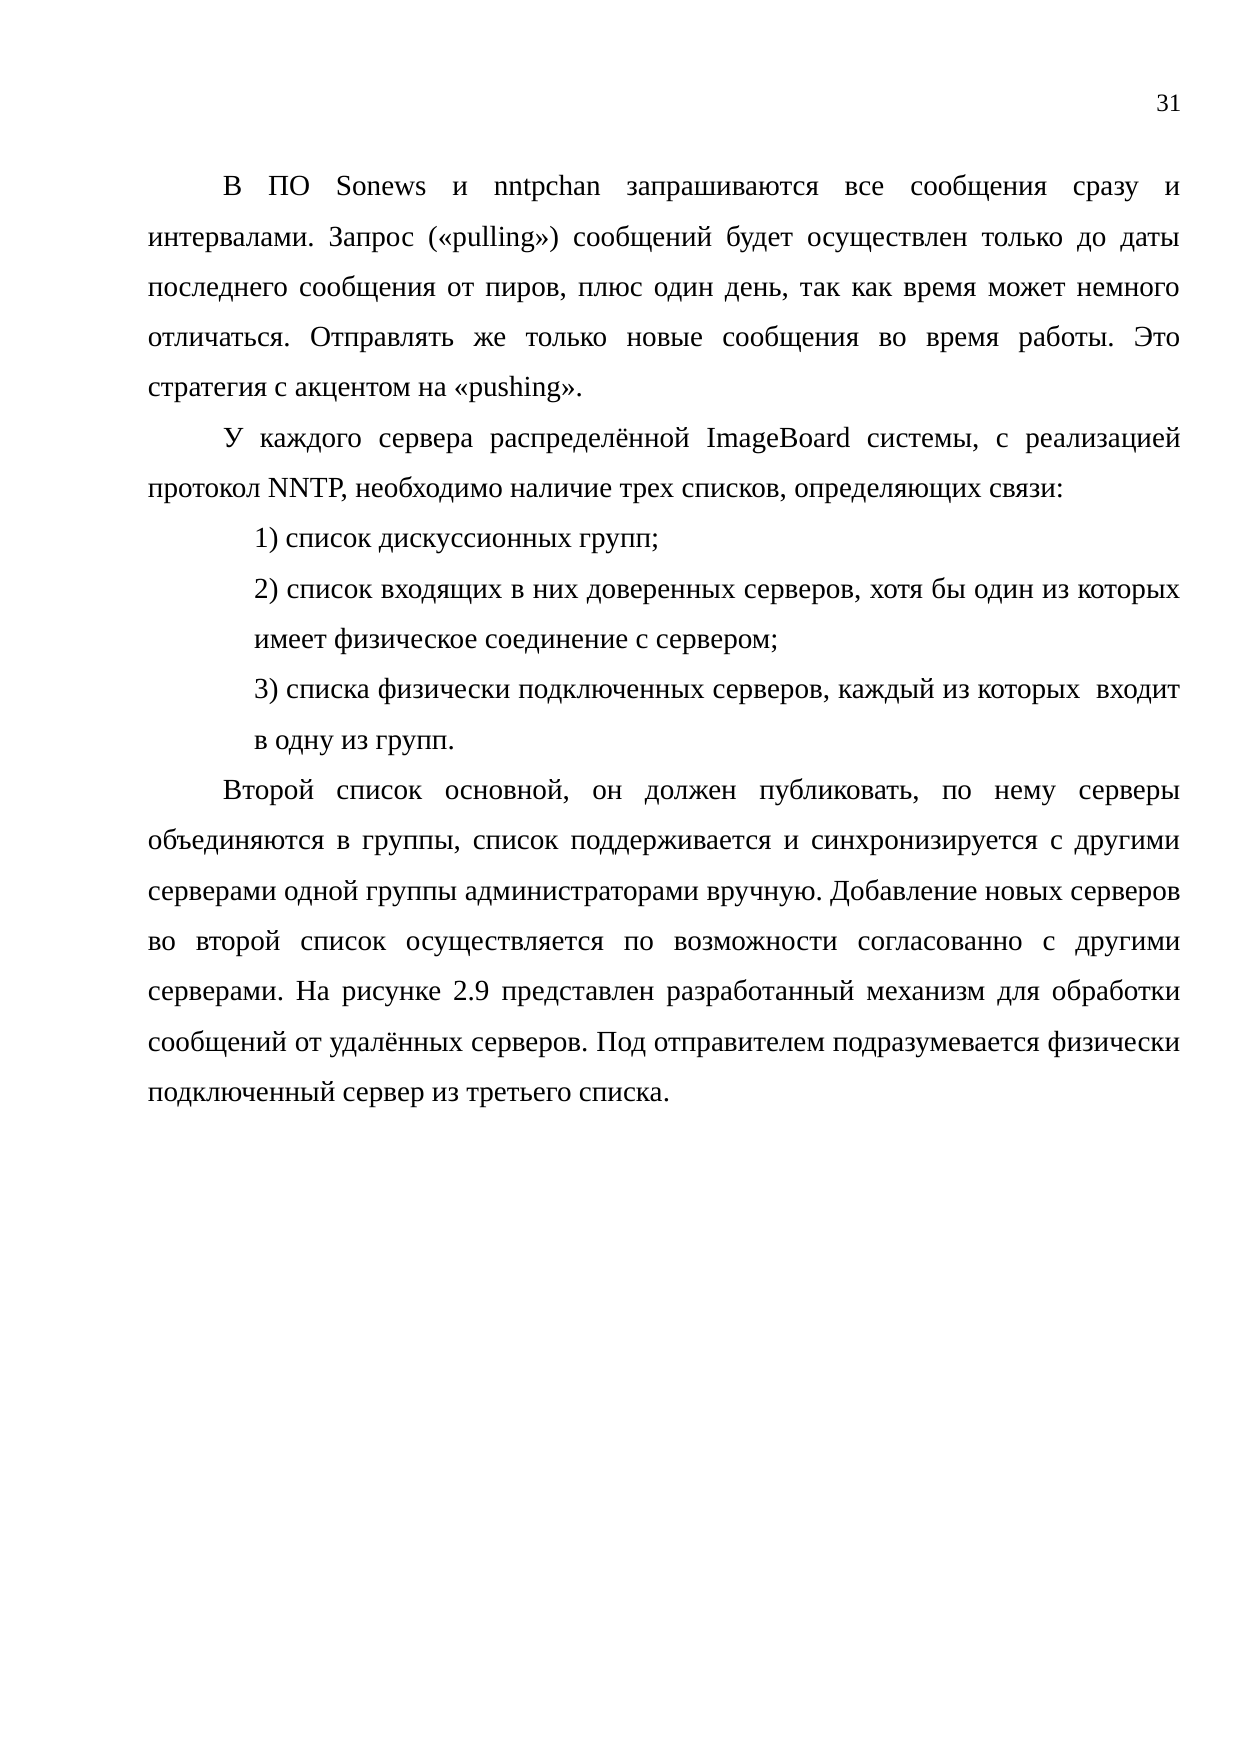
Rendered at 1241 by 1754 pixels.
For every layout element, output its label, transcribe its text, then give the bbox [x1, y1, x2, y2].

list 2) список входящих в них доверенных серверов, хотя бы один из которых имеет физическое соединение с сервером; [218, 571, 1181, 655]
list 1) список дискуссионных групп; [218, 521, 1181, 554]
text У каждого сервера распределённой ImageBoard системы, с реализацией протокол NNTP, необходимо наличие трех списков, определяющих связи: [148, 420, 1181, 504]
text В ПО Sonews и nntpchan запрашиваются все сообщения сразу и интервалами. Запрос («pulling») сообщений будет осуществлен только до даты последнего сообщения от пиров, плюс один день, так как время может немного отличаться. Отправлять же только новые сообщения во время работы. Это стратегия с акцентом на «pushing». [148, 168, 1181, 403]
list 3) списка физически подключенных серверов, каждый из которых входит в одну из групп. [218, 671, 1181, 755]
text Второй список основной, он должен публиковать, по нему серверы объединяются в группы, список поддерживается и синхронизируется с другими серверами одной группы администраторами вручную. Добавление новых серверов во второй список осуществляется по возможности согласованно с другими серверами. На рисунке 2.9 представлен разработанный механизм для обработки сообщений от удалённых серверов. Под отправителем подразумевается физически подключенный сервер из третьего списка. [148, 772, 1181, 1107]
